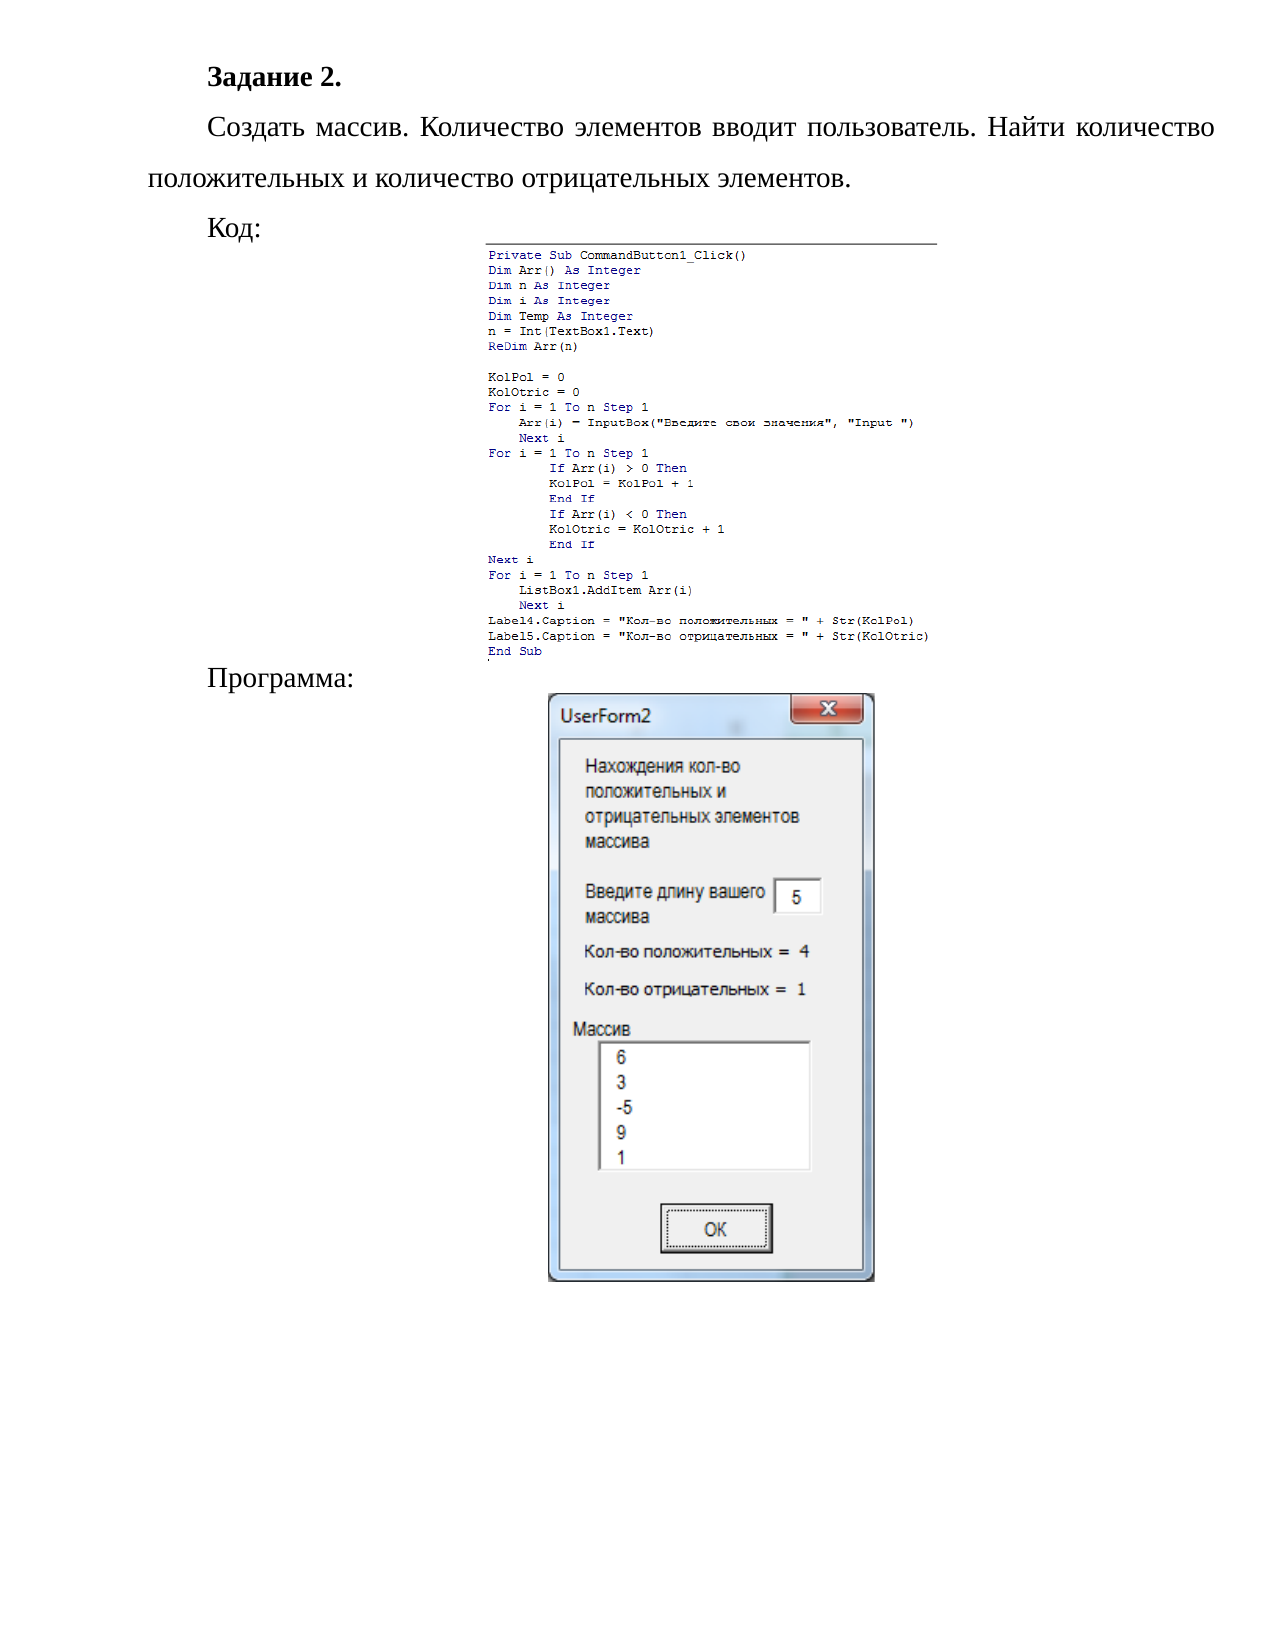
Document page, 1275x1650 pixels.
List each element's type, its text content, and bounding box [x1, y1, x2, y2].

text Создать массив. Количество элементов вводит пользователь. Найти количество положительных и количество отрицательных элементов. [148, 109, 1216, 193]
text Задание 2. [148, 59, 1216, 93]
text Программа: [148, 660, 1216, 694]
text Код: [148, 210, 1216, 243]
